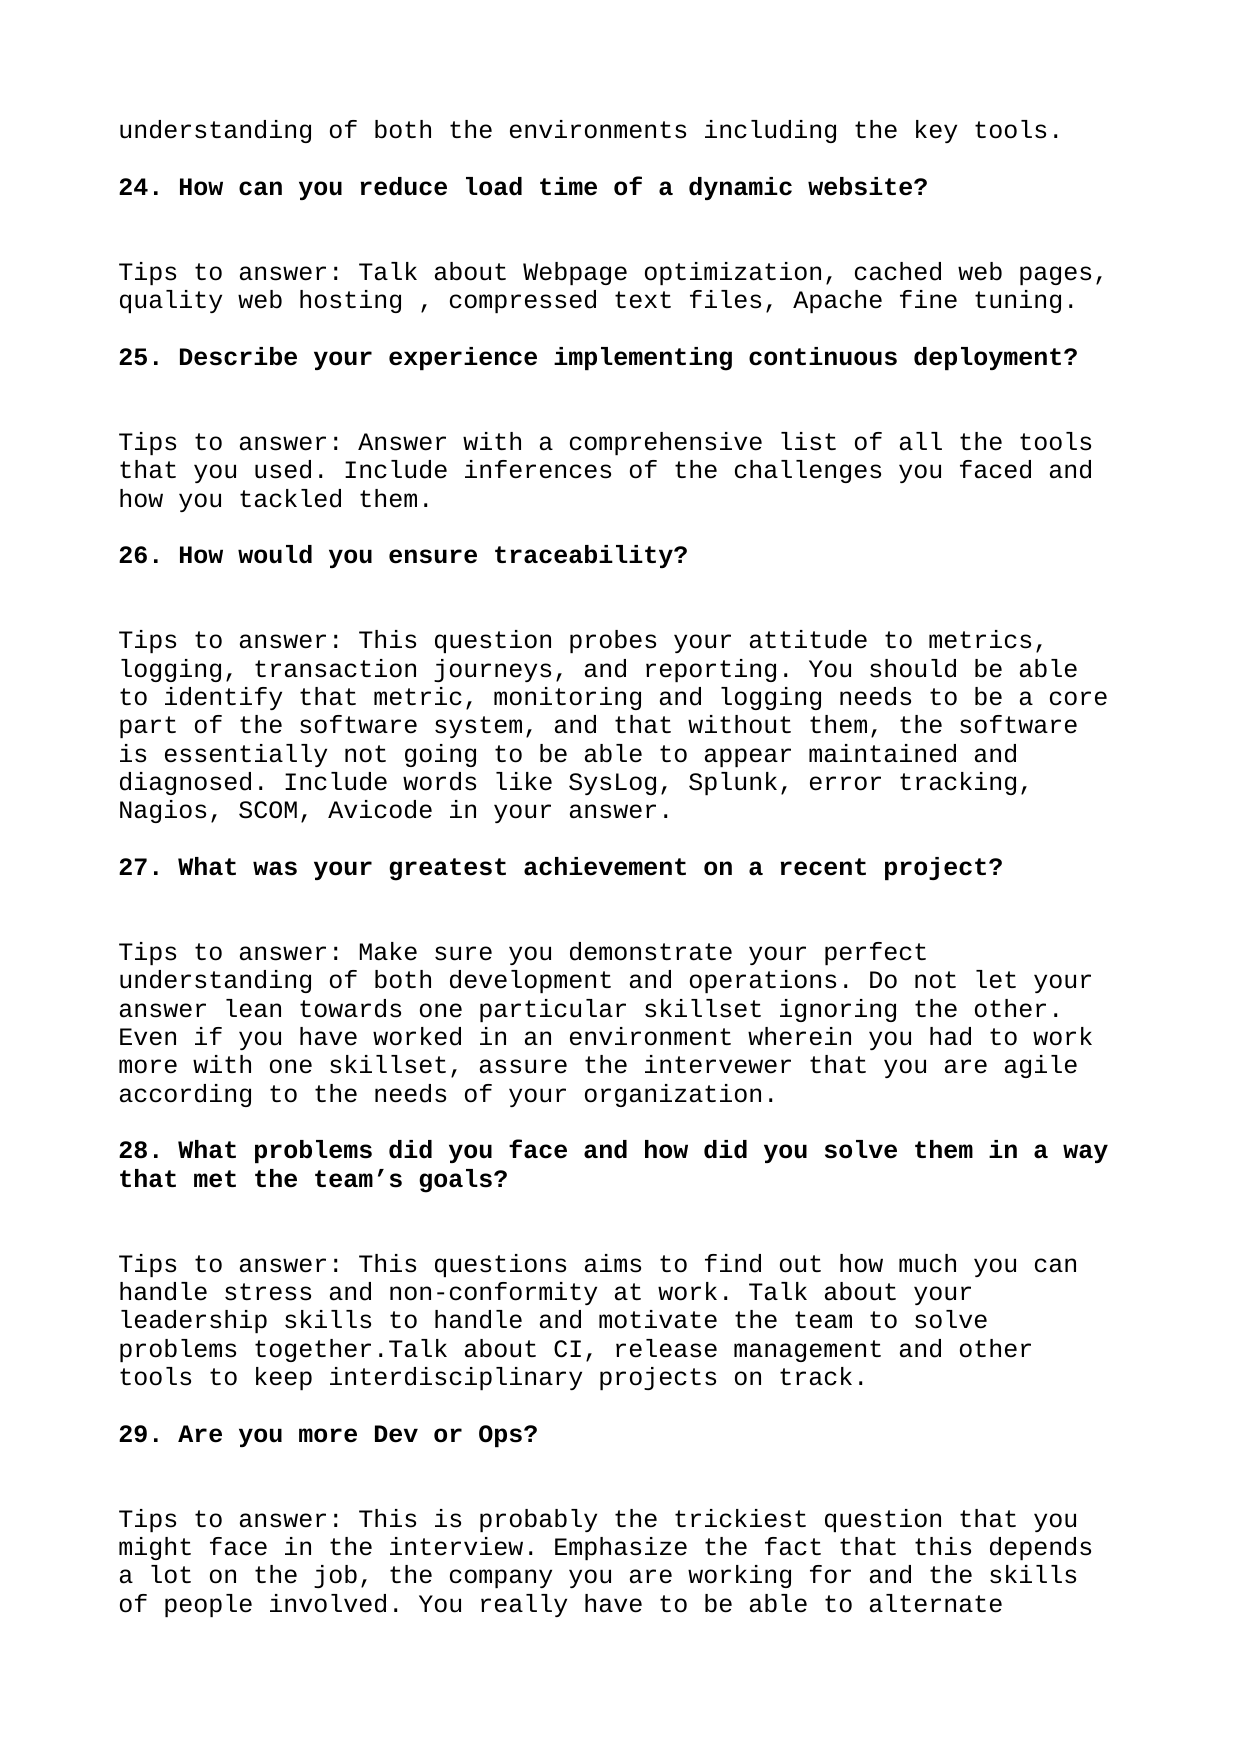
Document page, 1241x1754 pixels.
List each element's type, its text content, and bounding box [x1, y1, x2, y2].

text Tips to answer: Talk about Webpage optimization, cached web pages, quality web hosting , compressed text files, Apache fine tuning. [118, 260, 1122, 316]
text 24. How can you reduce load time of a dynamic website? [118, 175, 1122, 203]
text 29. Are you more Dev or Ops? [118, 1421, 1122, 1450]
text Tips to answer: This is probably the trickiest question that you might face in the interview. Emphasize the fact that this depends a lot on the job, the company you are working for and the skills of people involved. You really have to be able to alternate [118, 1506, 1122, 1620]
text 28. What problems did you face and how did you solve them in a way that met the team’s goals? [118, 1138, 1122, 1195]
text Tips to answer: Answer with a comprehensive list of all the tools that you used. Include inferences of the challenges you faced and how you tackled them. [118, 430, 1122, 515]
text Tips to answer: This questions aims to find out how much you can handle stress and non-conformity at work. Talk about your leadership skills to handle and motivate the team to solve problems together.Talk about CI, release management and other tools to keep interdisciplinary projects on track. [118, 1251, 1122, 1393]
text 27. What was your greatest achievement on a recent project? [118, 855, 1122, 883]
text Tips to answer: Make sure you demonstrate your perfect understanding of both development and operations. Do not let your answer lean towards one particular skillset ignoring the other. Even if you have worked in an environment wherein you had to work more with one skillset, assure the intervewer that you are agile according to the needs of your organization. [118, 940, 1122, 1110]
text understanding of both the environments including the key tools. [118, 118, 1122, 146]
text Tips to answer: This question probes your attitude to metrics, logging, transaction journeys, and reporting. You should be able to identify that metric, monitoring and logging needs to be a core part of the software system, and that without them, the software is essentially not going to be able to appear maintained and diagnosed. Include words like SysLog, Splunk, error tracking, Nagios, SCOM, Avicode in your answer. [118, 628, 1122, 826]
text 26. How would you ensure traceability? [118, 543, 1122, 571]
text 25. Describe your experience implementing continuous deployment? [118, 345, 1122, 373]
